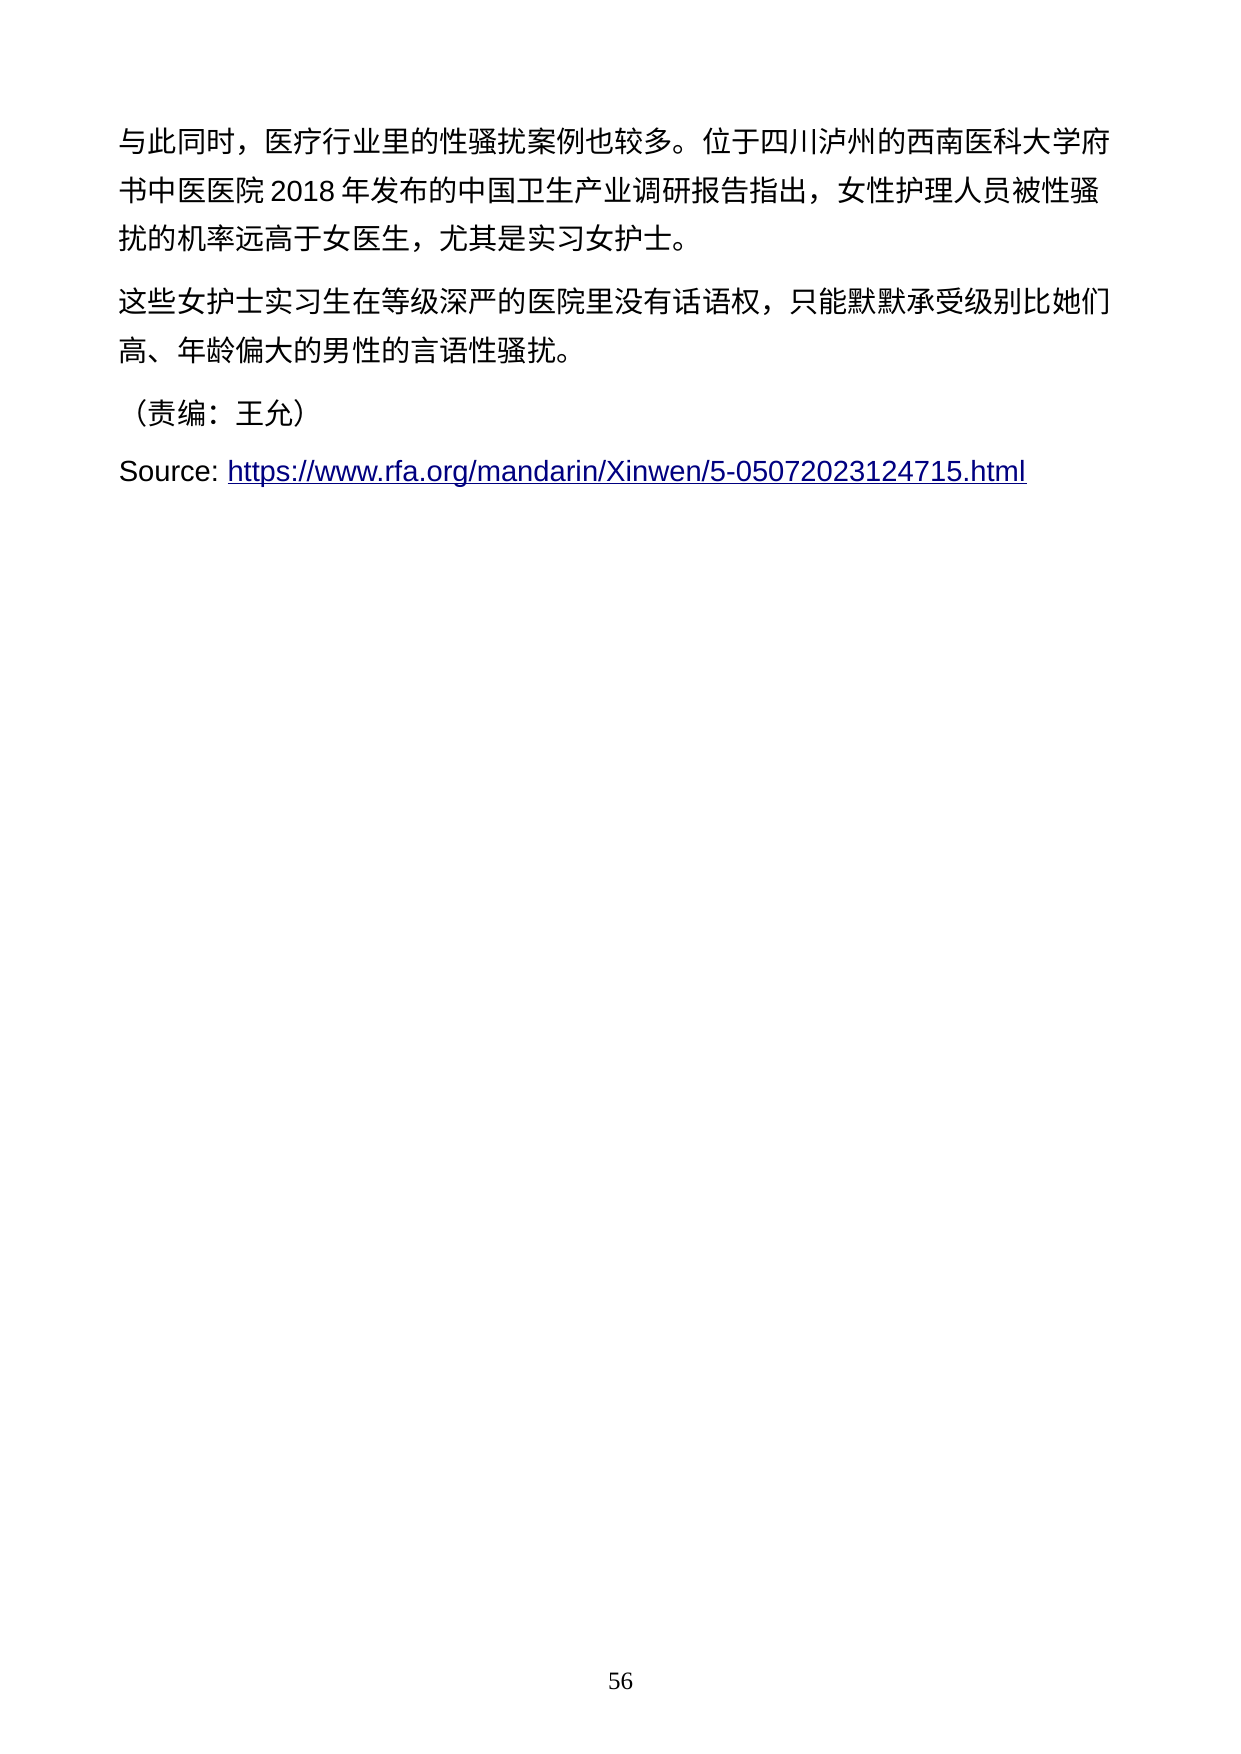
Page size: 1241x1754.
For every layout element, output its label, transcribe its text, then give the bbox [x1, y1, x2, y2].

text （责编：王允） [118, 390, 1122, 433]
text Source: https://www.rfa.org/mandarin/Xinwen/5-05072023124715.html [118, 453, 1122, 487]
text 这些女护士实习生在等级深严的医院里没有话语权，只能默默承受级别比她们高、年龄偏大的男性的言语性骚扰。 [118, 279, 1122, 369]
text 与此同时，医疗行业里的性骚扰案例也较多。位于四川泸州的西南医科大学府书中医医院2018年发布的中国卫生产业调研报告指出，女性护理人员被性骚扰的机率远高于女医生，尤其是实习女护士。 [118, 118, 1122, 258]
